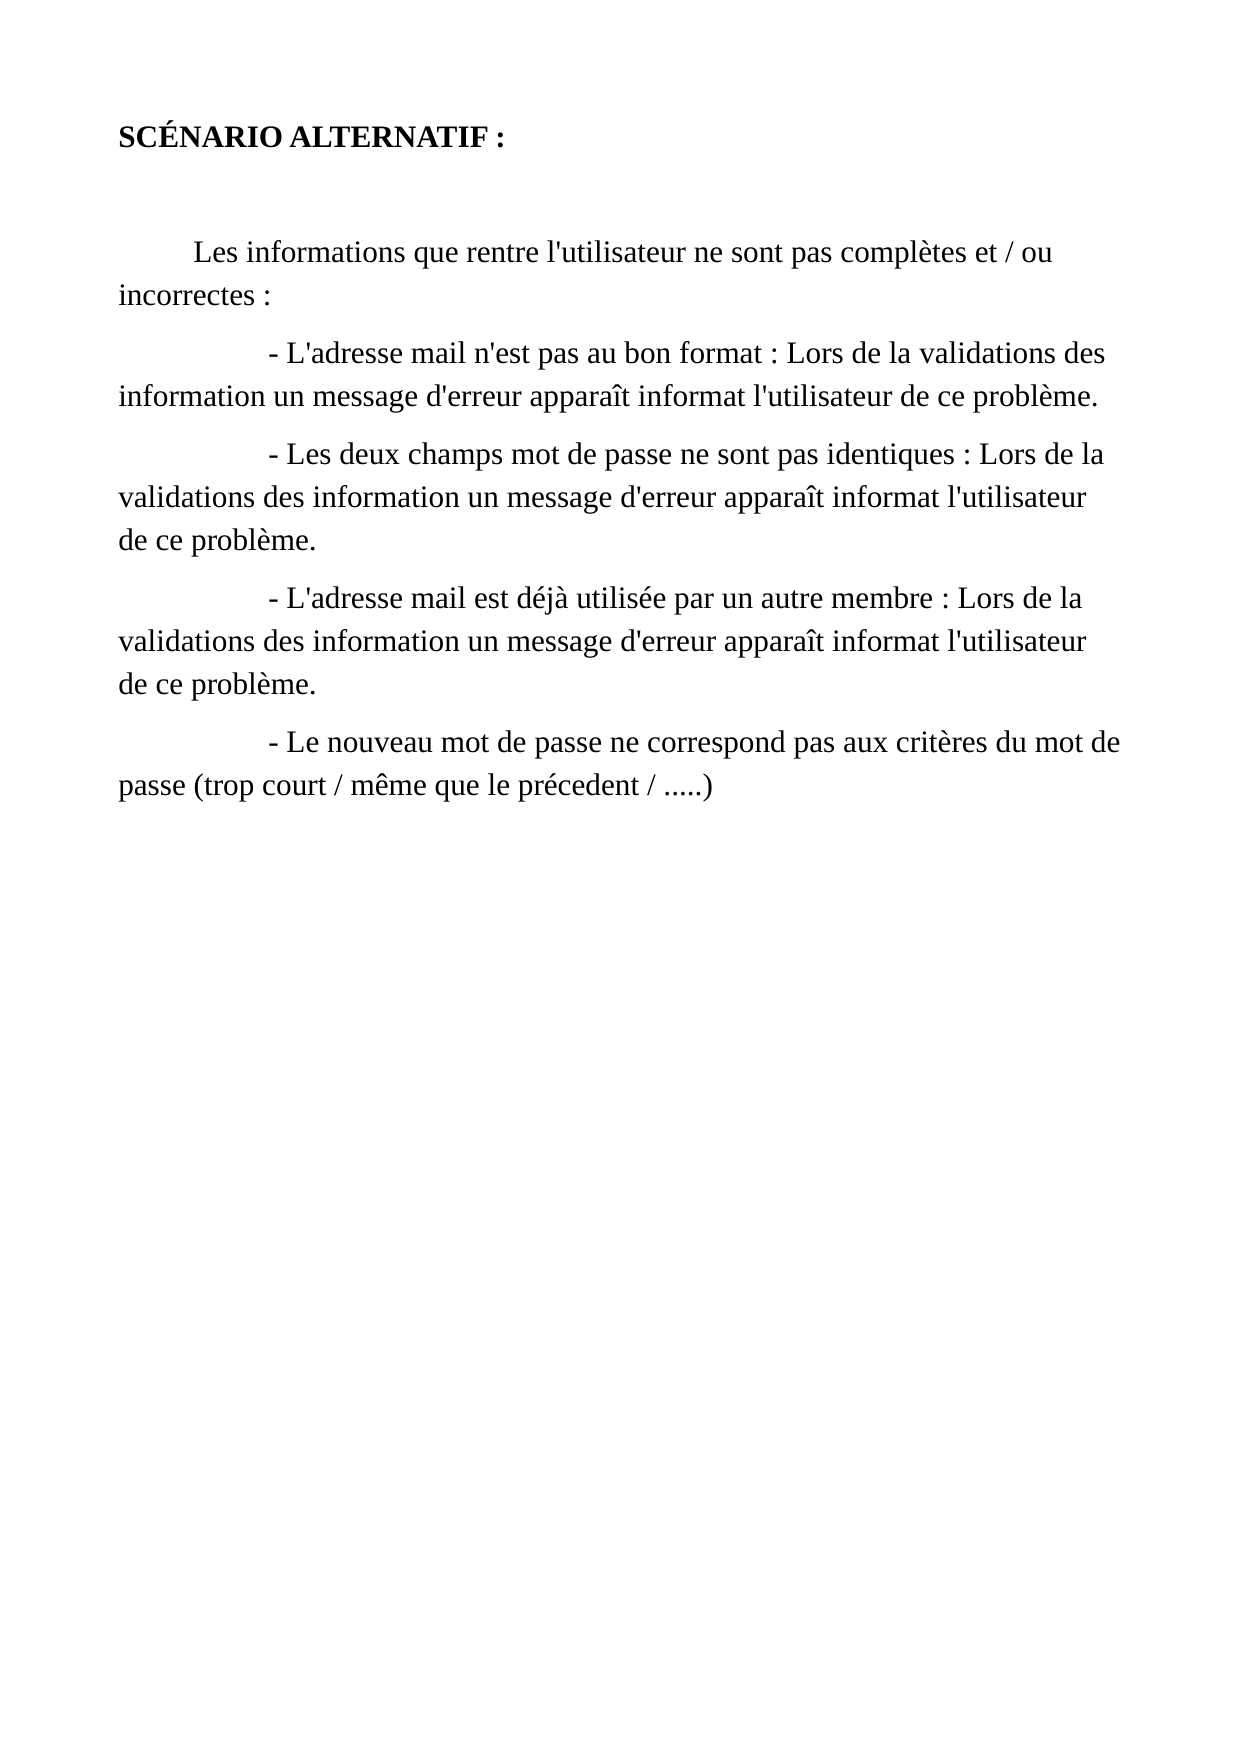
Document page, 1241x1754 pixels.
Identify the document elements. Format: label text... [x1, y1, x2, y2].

text - L'adresse mail n'est pas au bon format : Lors de la validations des information un message d'erreur apparaît informat l'utilisateur de ce problème. [118, 334, 1122, 413]
text - L'adresse mail est déjà utilisée par un autre membre : Lors de la validations des information un message d'erreur apparaît informat l'utilisateur de ce problème. [118, 579, 1122, 701]
text Les informations que rentre l'utilisateur ne sont pas complètes et / ou incorrectes : [118, 233, 1122, 313]
text SCÉNARIO ALTERNATIF : [118, 118, 1122, 154]
text - Le nouveau mot de passe ne correspond pas aux critères du mot de passe (trop court / même que le précedent / .....) [118, 723, 1122, 802]
text - Les deux champs mot de passe ne sont pas identiques : Lors de la validations des information un message d'erreur apparaît informat l'utilisateur de ce problème. [118, 435, 1122, 557]
